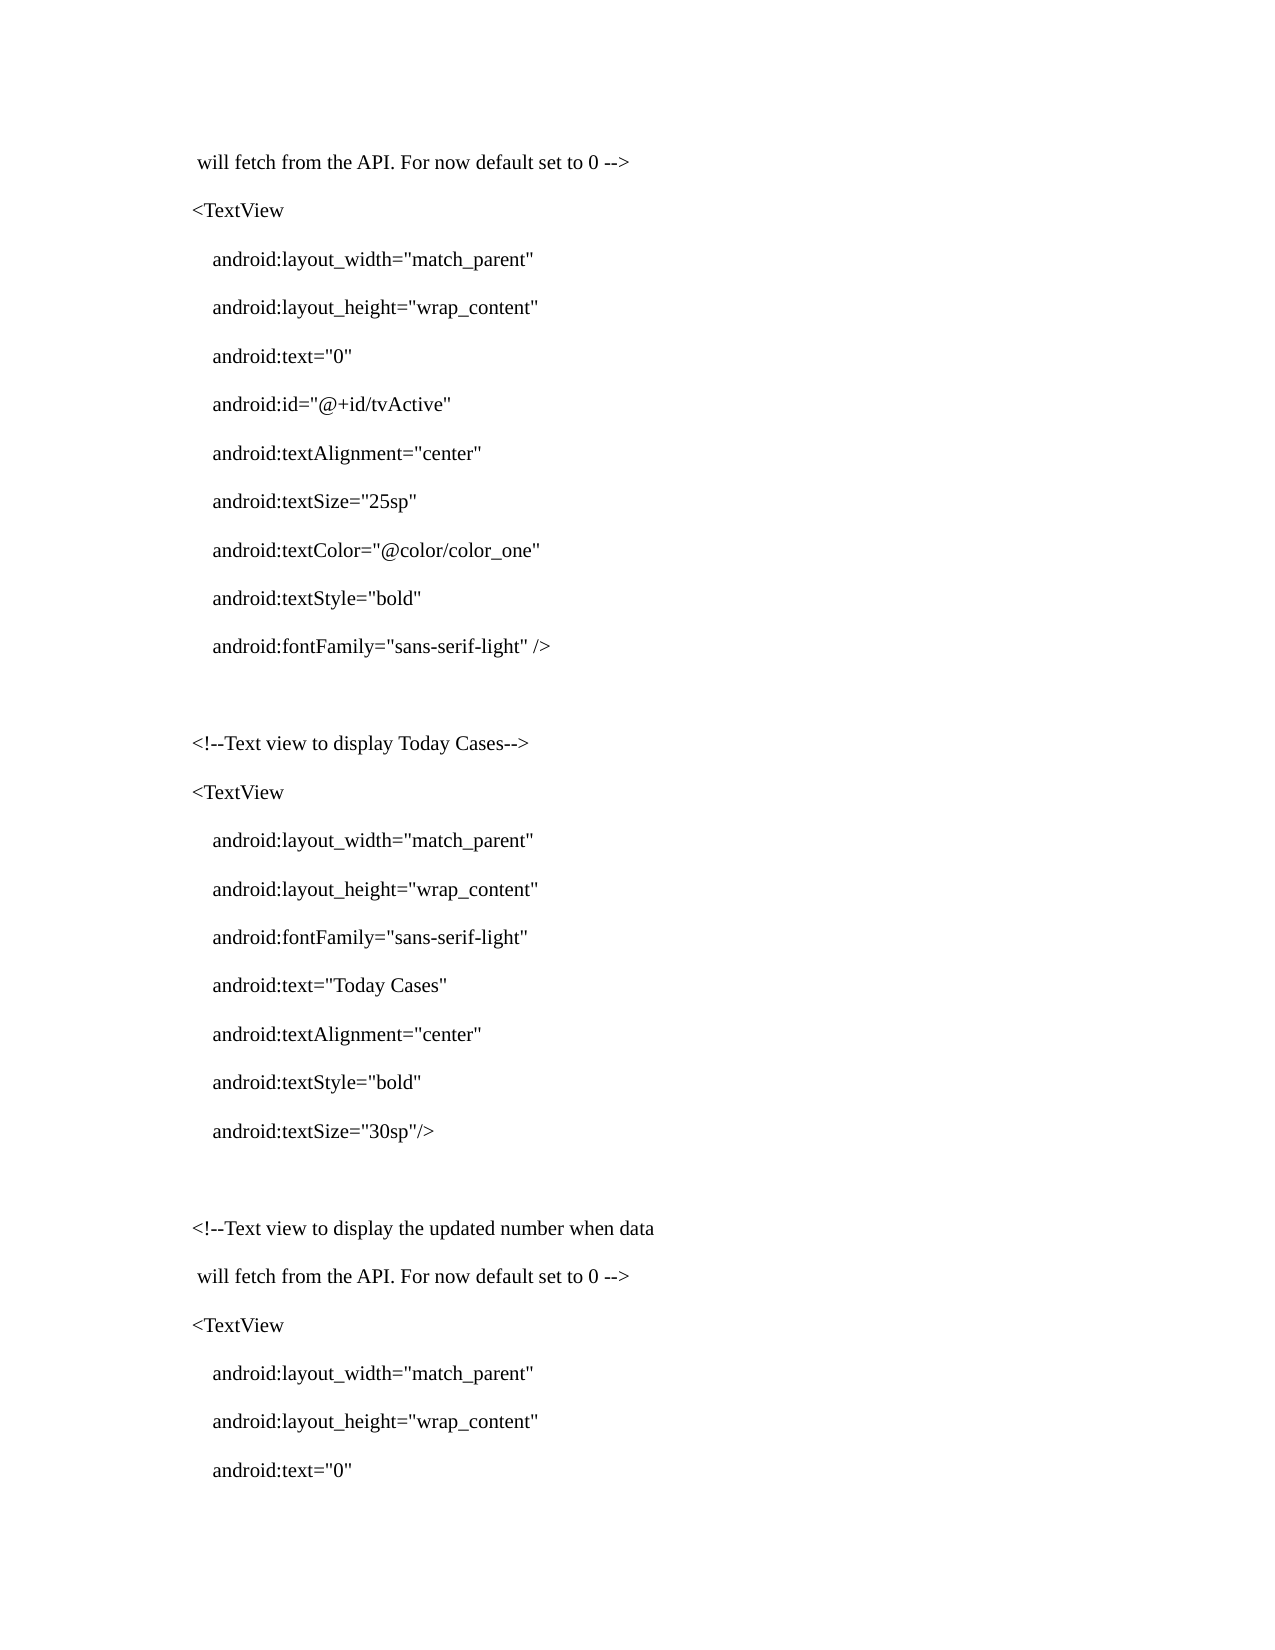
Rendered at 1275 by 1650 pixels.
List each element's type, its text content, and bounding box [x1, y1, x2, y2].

text android:textSize="30sp"/> [150, 1119, 1125, 1143]
text android:text="Today Cases" [150, 973, 1125, 997]
text <TextView [150, 1312, 1125, 1337]
text android:layout_height="wrap_content" [150, 295, 1125, 319]
text will fetch from the API. For now default set to 0 --> [150, 150, 1125, 174]
text android:text="0" [150, 1458, 1125, 1482]
text android:layout_width="match_parent" [150, 1361, 1125, 1385]
text <!--Text view to display Today Cases--> [150, 731, 1125, 755]
text android:textSize="25sp" [150, 489, 1125, 513]
text android:layout_height="wrap_content" [150, 1409, 1125, 1433]
text android:text="0" [150, 344, 1125, 368]
text android:fontFamily="sans-serif-light" [150, 925, 1125, 949]
text <TextView [150, 198, 1125, 222]
text <!--Text view to display the updated number when data [150, 1216, 1125, 1240]
text android:textStyle="bold" [150, 586, 1125, 610]
text android:layout_height="wrap_content" [150, 877, 1125, 901]
text android:layout_width="match_parent" [150, 828, 1125, 852]
text android:fontFamily="sans-serif-light" /> [150, 634, 1125, 658]
text will fetch from the API. For now default set to 0 --> [150, 1264, 1125, 1288]
text android:layout_width="match_parent" [150, 247, 1125, 271]
text android:textStyle="bold" [150, 1070, 1125, 1094]
text android:textAlignment="center" [150, 441, 1125, 465]
text android:textColor="@color/color_one" [150, 537, 1125, 562]
text android:id="@+id/tvActive" [150, 392, 1125, 416]
text android:textAlignment="center" [150, 1022, 1125, 1046]
text <TextView [150, 780, 1125, 804]
